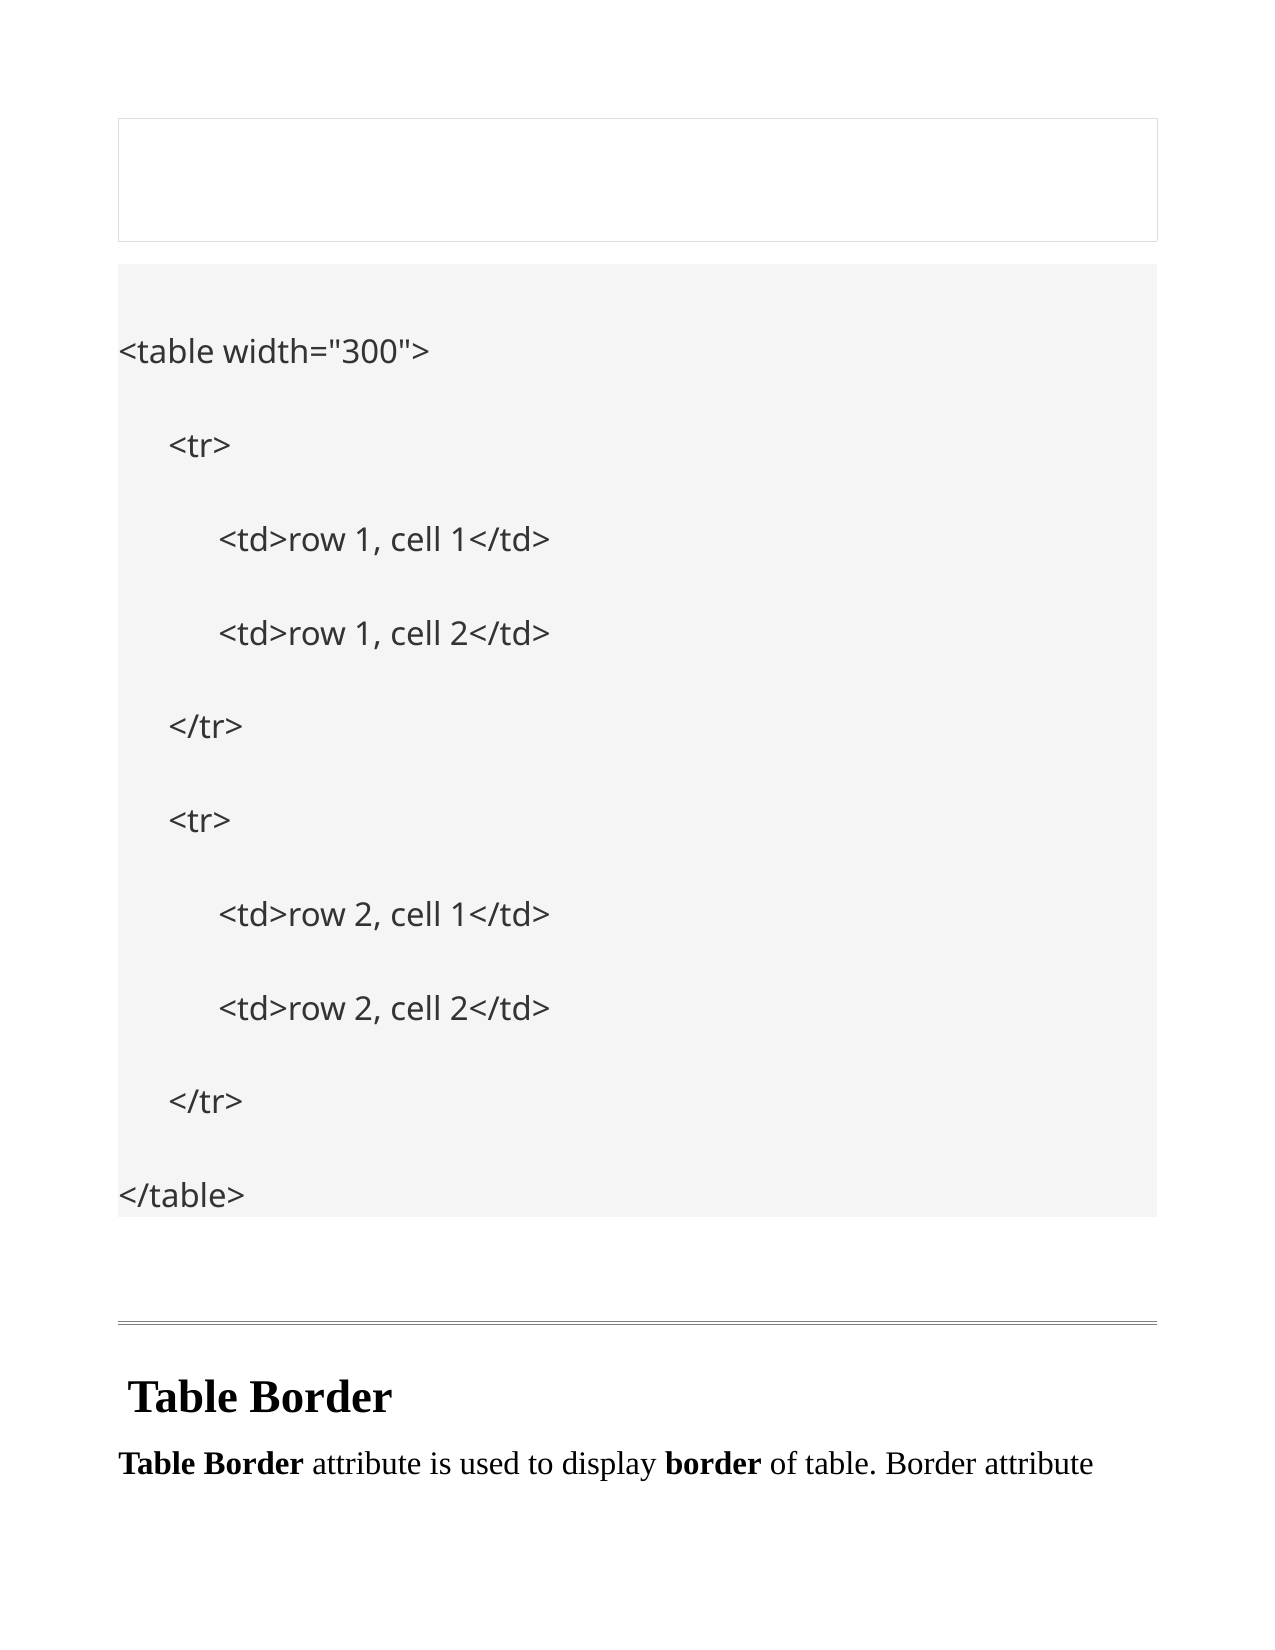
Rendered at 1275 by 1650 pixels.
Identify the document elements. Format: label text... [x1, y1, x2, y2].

text <td>row 2, cell 2</td> [118, 985, 1157, 1029]
subtitle Table Border [118, 1369, 1157, 1423]
text <td>row 1, cell 1</td> [118, 516, 1157, 561]
text Table Border attribute is used to display border of table. Border attribute [118, 1444, 1157, 1482]
text <td>row 2, cell 1</td> [118, 891, 1157, 936]
text </tr> [118, 1078, 1157, 1123]
text <table width="300"> [118, 328, 1157, 373]
text <tr> [118, 797, 1157, 842]
text </tr> [118, 703, 1157, 748]
text <td>row 1, cell 2</td> [118, 610, 1157, 654]
text <tr> [118, 422, 1157, 467]
text </table> [118, 1172, 1157, 1217]
